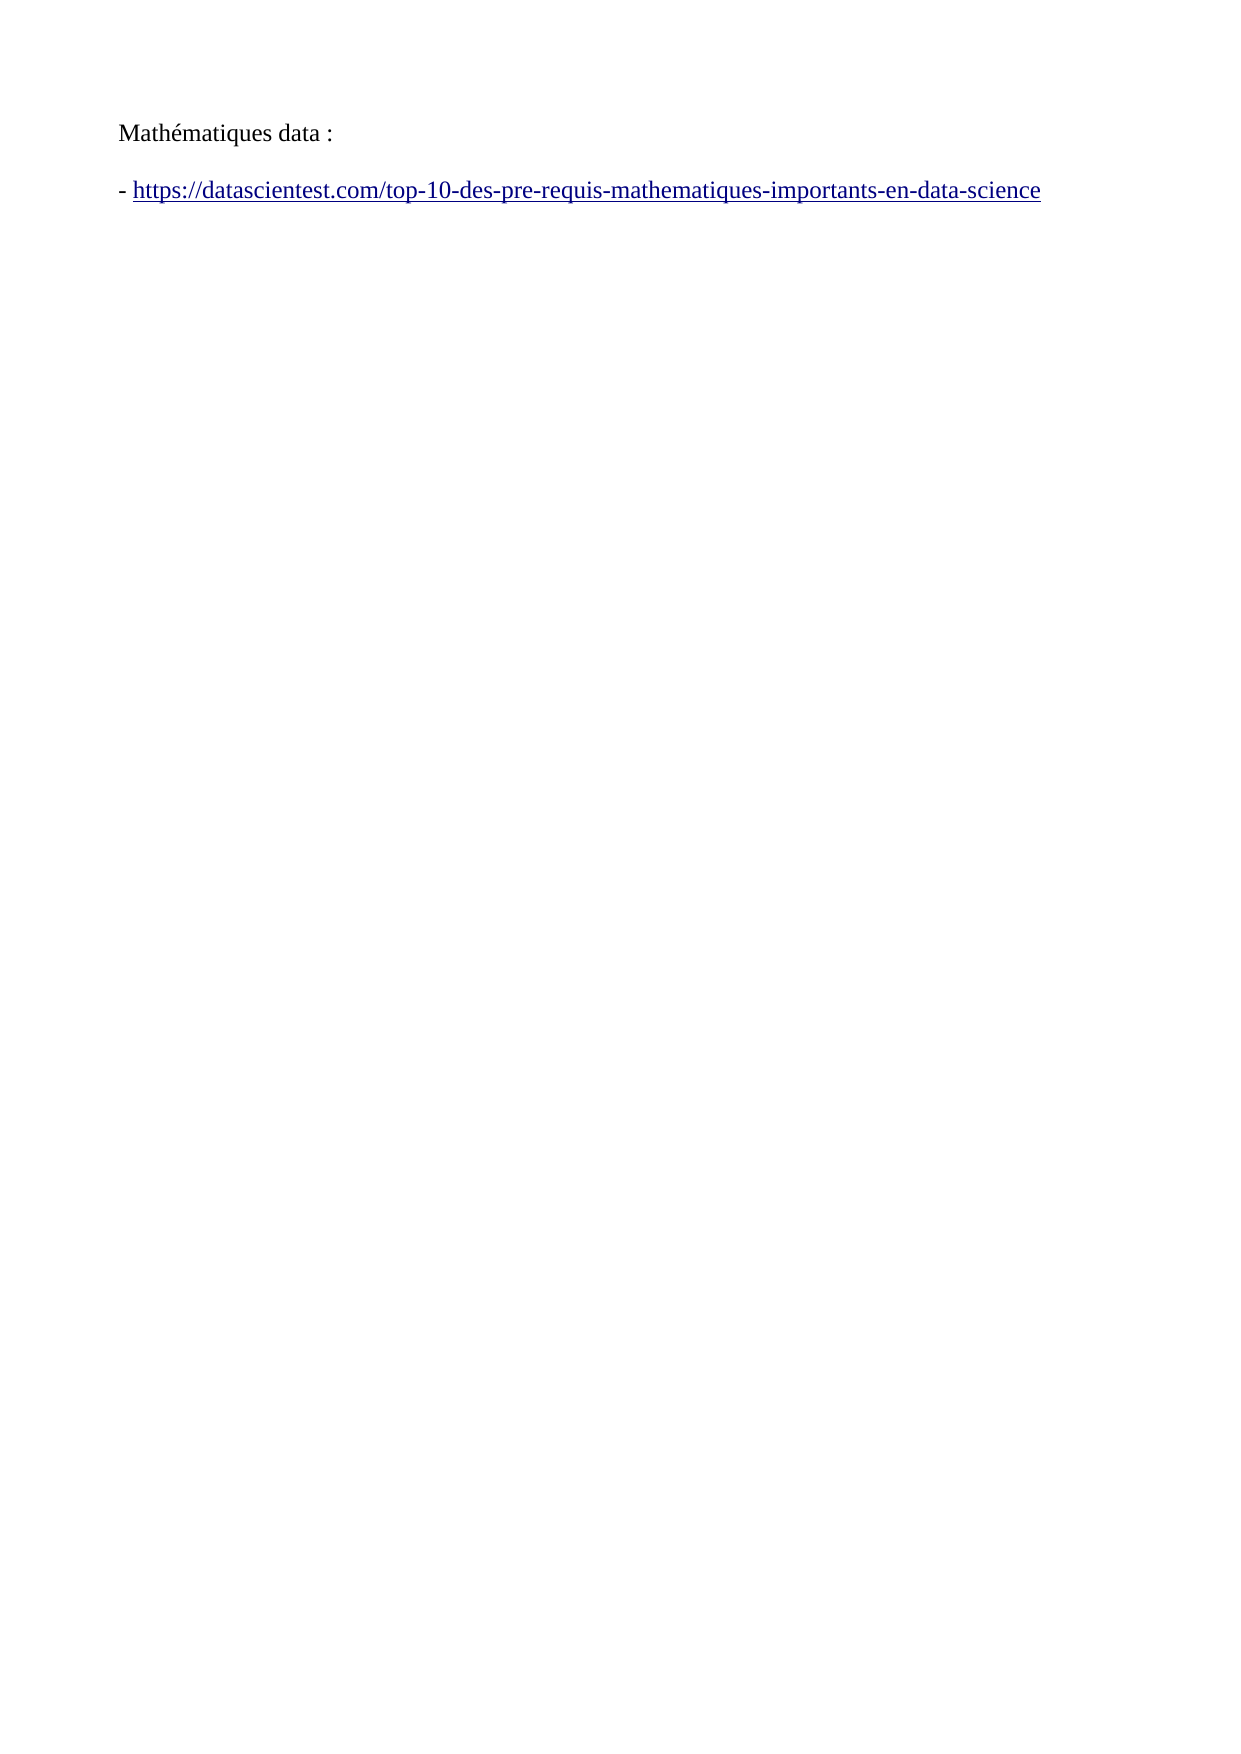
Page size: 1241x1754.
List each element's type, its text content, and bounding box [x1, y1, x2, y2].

text - https://datascientest.com/top-10-des-pre-requis-mathematiques-importants-en-data-science [118, 176, 1122, 204]
text Mathématiques data : [118, 118, 1122, 147]
